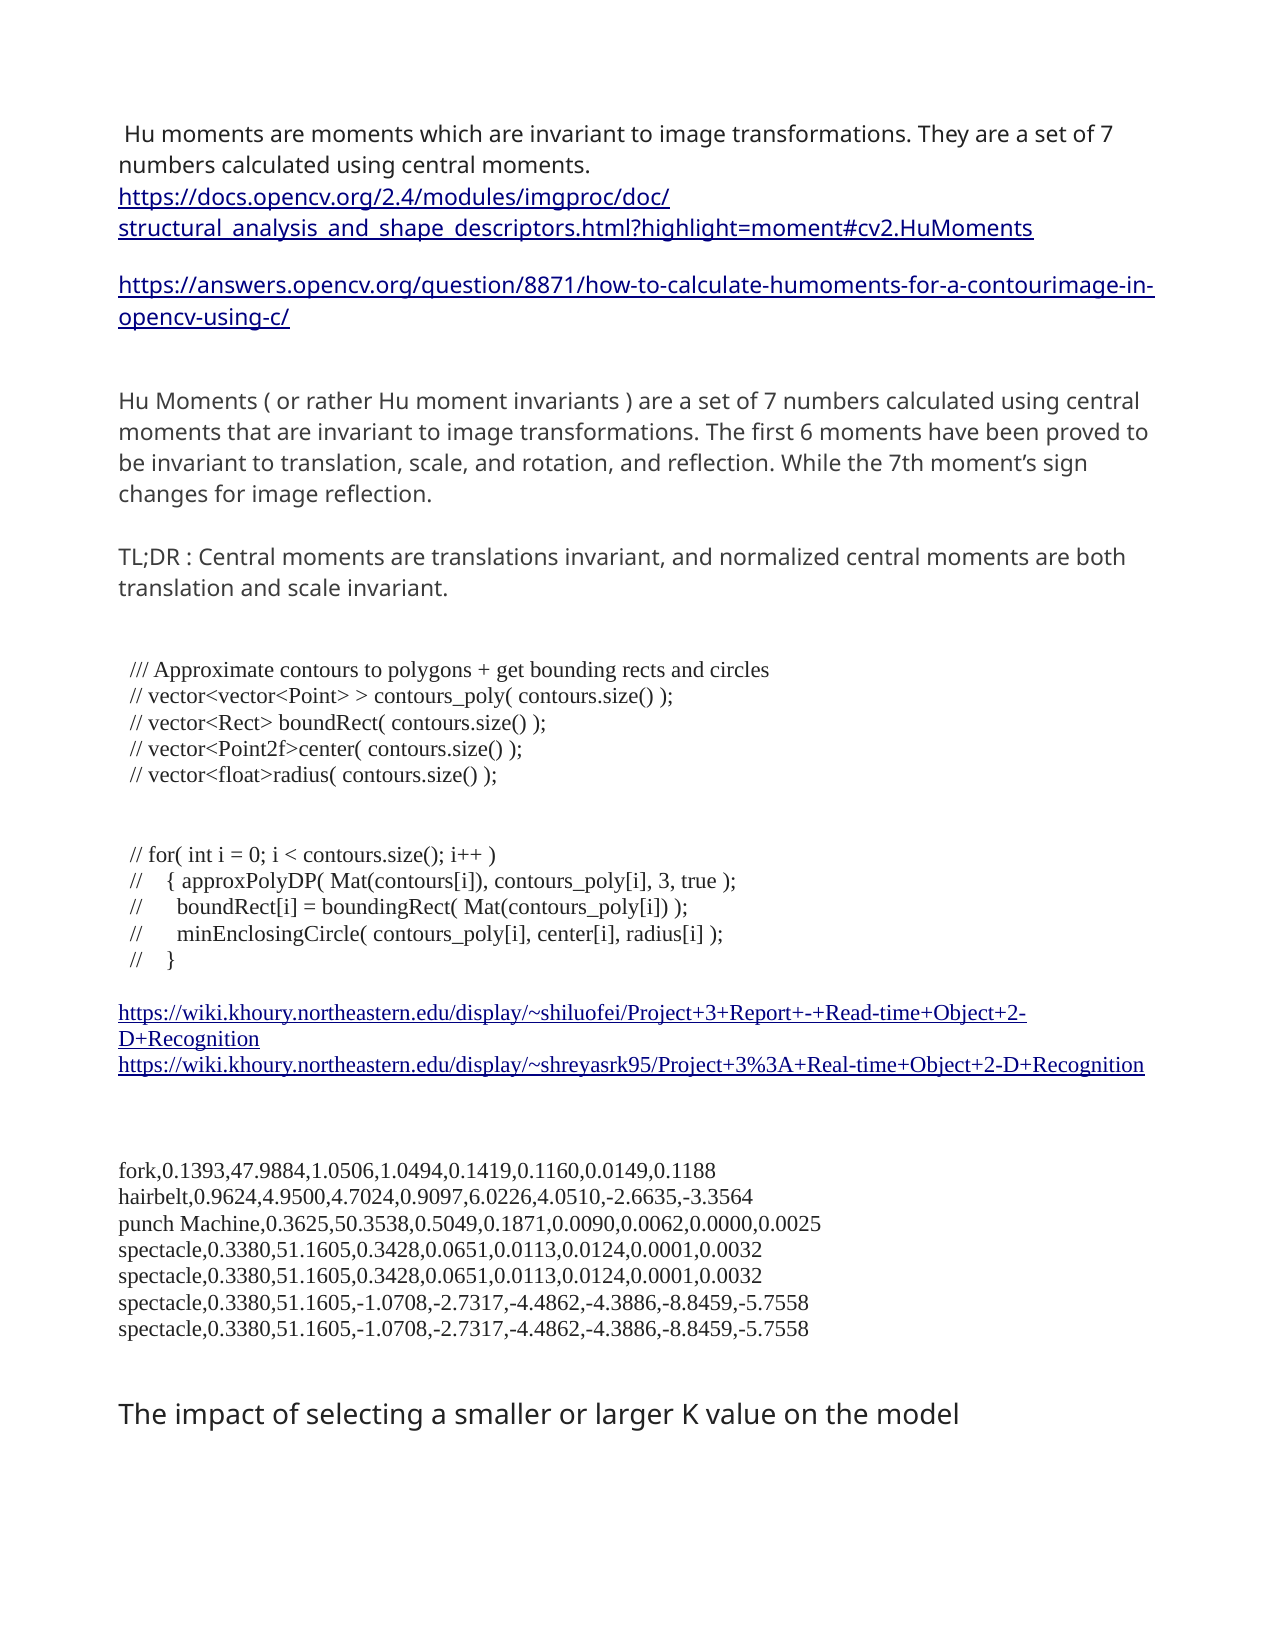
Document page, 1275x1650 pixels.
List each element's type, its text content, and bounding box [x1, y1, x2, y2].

text Hu moments are moments which are invariant to image transformations. They are a set of 7 numbers calculated using central moments. [118, 118, 1157, 181]
text // for( int i = 0; i < contours.size(); i++ ) [118, 841, 1157, 867]
text // minEnclosingCircle( contours_poly[i], center[i], radius[i] ); [118, 920, 1157, 946]
text hairbelt,0.9624,4.9500,4.7024,0.9097,6.0226,4.0510,-2.6635,-3.3564 [118, 1183, 1157, 1209]
text https://answers.opencv.org/question/8871/how-to-calculate-humoments-for-a-contourimage-in-opencv-using-c/ [118, 269, 1157, 332]
text // { approxPolyDP( Mat(contours[i]), contours_poly[i], 3, true ); [118, 867, 1157, 893]
text fork,0.1393,47.9884,1.0506,1.0494,0.1419,0.1160,0.0149,0.1188 [118, 1157, 1157, 1183]
text Hu Moments ( or rather Hu moment invariants ) are a set of 7 numbers calculated using central moments that are invariant to image transformations. The first 6 moments have been proved to be invariant to translation, scale, and rotation, and reflection. While the 7th moment’s sign changes for image reflection. [118, 385, 1157, 510]
text // vector<Rect> boundRect( contours.size() ); [118, 709, 1157, 735]
text // boundRect[i] = boundingRect( Mat(contours_poly[i]) ); [118, 893, 1157, 920]
text spectacle,0.3380,51.1605,-1.0708,-2.7317,-4.4862,-4.3886,-8.8459,-5.7558 [118, 1315, 1157, 1341]
text /// Approximate contours to polygons + get bounding rects and circles [118, 656, 1157, 682]
text // vector<vector<Point> > contours_poly( contours.size() ); [118, 682, 1157, 709]
text https://docs.opencv.org/2.4/modules/imgproc/doc/structural_analysis_and_shape_descriptors.html?highlight=moment#cv2.HuMoments [118, 181, 1157, 243]
text // vector<Point2f>center( contours.size() ); [118, 735, 1157, 762]
text https://wiki.khoury.northeastern.edu/display/~shreyasrk95/Project+3%3A+Real-time+Object+2-D+Recognition [118, 1051, 1157, 1078]
text spectacle,0.3380,51.1605,-1.0708,-2.7317,-4.4862,-4.3886,-8.8459,-5.7558 [118, 1289, 1157, 1315]
text The impact of selecting a smaller or larger K value on the model [118, 1394, 1157, 1432]
text TL;DR : Central moments are translations invariant, and normalized central moments are both translation and scale invariant. [118, 510, 1157, 603]
text spectacle,0.3380,51.1605,0.3428,0.0651,0.0113,0.0124,0.0001,0.0032 [118, 1236, 1157, 1262]
text spectacle,0.3380,51.1605,0.3428,0.0651,0.0113,0.0124,0.0001,0.0032 [118, 1262, 1157, 1289]
text punch Machine,0.3625,50.3538,0.5049,0.1871,0.0090,0.0062,0.0000,0.0025 [118, 1209, 1157, 1236]
text https://wiki.khoury.northeastern.edu/display/~shiluofei/Project+3+Report+-+Read-time+Object+2-D+Recognition [118, 999, 1157, 1051]
text // vector<float>radius( contours.size() ); [118, 762, 1157, 788]
text // } [118, 946, 1157, 972]
